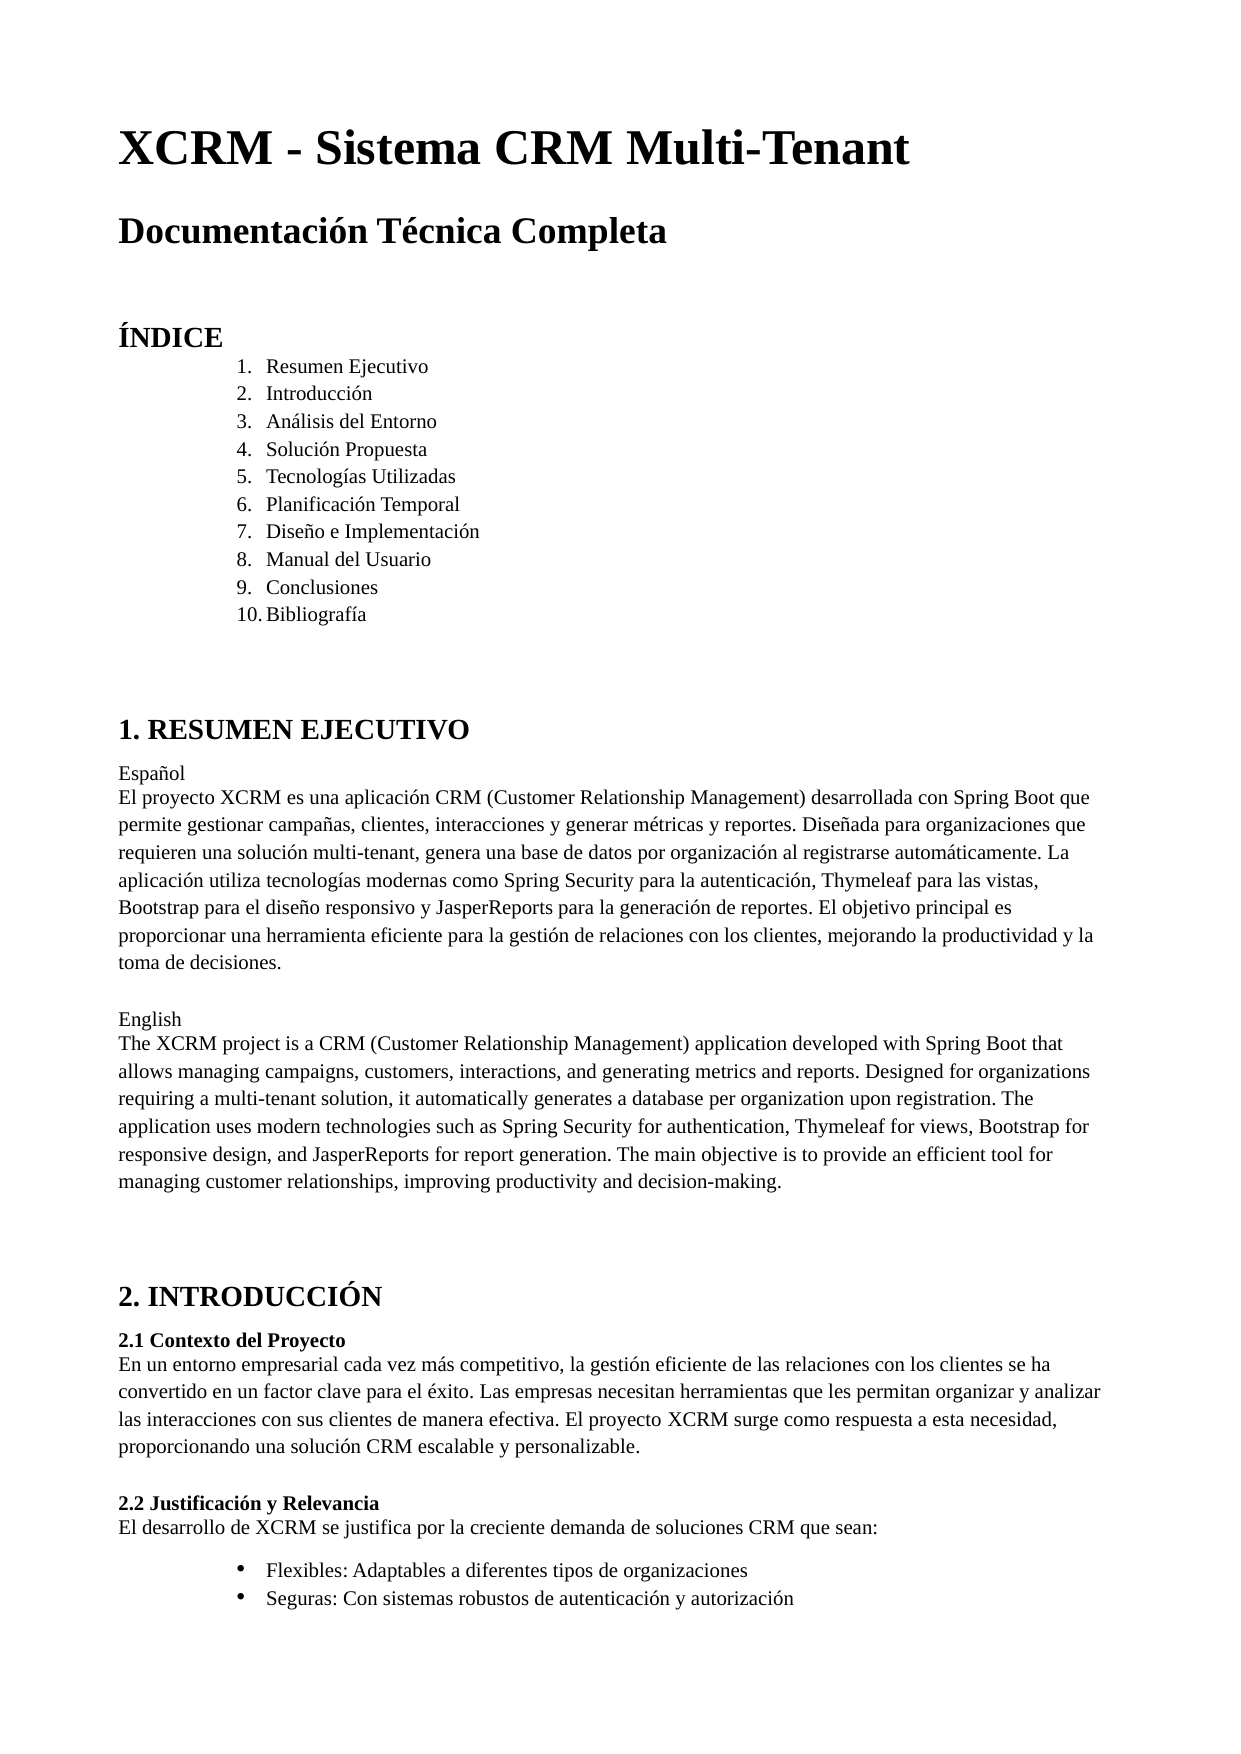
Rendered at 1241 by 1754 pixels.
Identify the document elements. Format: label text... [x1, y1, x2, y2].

subtitle Español [118, 761, 1122, 785]
subtitle English [118, 1007, 1122, 1031]
list Flexibles: Adaptables a diferentes tipos de organizaciones [236, 1557, 1122, 1582]
text El proyecto XCRM es una aplicación CRM (Customer Relationship Management) desarrollada con Spring Boot que permite gestionar campañas, clientes, interacciones y generar métricas y reportes. Diseñada para organizaciones que requieren una solución multi-tenant, genera una base de datos por organización al registrarse automáticamente. La aplicación utiliza tecnologías modernas como Spring Security para la autenticación, Thymeleaf para las vistas, Bootstrap para el diseño responsivo y JasperReports para la generación de reportes. El objetivo principal es proporcionar una herramienta eficiente para la gestión de relaciones con los clientes, mejorando la productividad y la toma de decisiones. [118, 785, 1122, 974]
list Análisis del Entorno [236, 409, 1122, 433]
text El desarrollo de XCRM se justifica por la creciente demanda de soluciones CRM que sean: [118, 1515, 1122, 1539]
subtitle ÍNDICE [118, 320, 1122, 354]
list Resumen Ejecutivo [236, 354, 1122, 378]
subtitle 1. RESUMEN EJECUTIVO [118, 712, 1122, 746]
list Planificación Temporal [236, 492, 1122, 516]
list Solución Propuesta [236, 437, 1122, 461]
list Seguras: Con sistemas robustos de autenticación y autorización [236, 1586, 1122, 1611]
list Manual del Usuario [236, 547, 1122, 571]
list Bibliografía [236, 602, 1122, 626]
list Tecnologías Utilizadas [236, 464, 1122, 488]
subtitle Documentación Técnica Completa [118, 209, 1122, 252]
subtitle 2.1 Contexto del Proyecto [118, 1328, 1122, 1352]
list Diseño e Implementación [236, 519, 1122, 543]
text En un entorno empresarial cada vez más competitivo, la gestión eficiente de las relaciones con los clientes se ha convertido en un factor clave para el éxito. Las empresas necesitan herramientas que les permitan organizar y analizar las interacciones con sus clientes de manera efectiva. El proyecto XCRM surge como respuesta a esta necesidad, proporcionando una solución CRM escalable y personalizable. [118, 1352, 1122, 1458]
text The XCRM project is a CRM (Customer Relationship Management) application developed with Spring Boot that allows managing campaigns, customers, interactions, and generating metrics and reports. Designed for organizations requiring a multi-tenant solution, it automatically generates a database per organization upon registration. The application uses modern technologies such as Spring Security for authentication, Thymeleaf for views, Bootstrap for responsive design, and JasperReports for report generation. The main objective is to provide an efficient tool for managing customer relationships, improving productivity and decision-making. [118, 1031, 1122, 1193]
list Introducción [236, 381, 1122, 405]
subtitle XCRM - Sistema CRM Multi-Tenant [118, 118, 1122, 176]
subtitle 2.2 Justificación y Relevancia [118, 1491, 1122, 1515]
subtitle 2. INTRODUCCIÓN [118, 1279, 1122, 1313]
list Conclusiones [236, 574, 1122, 599]
